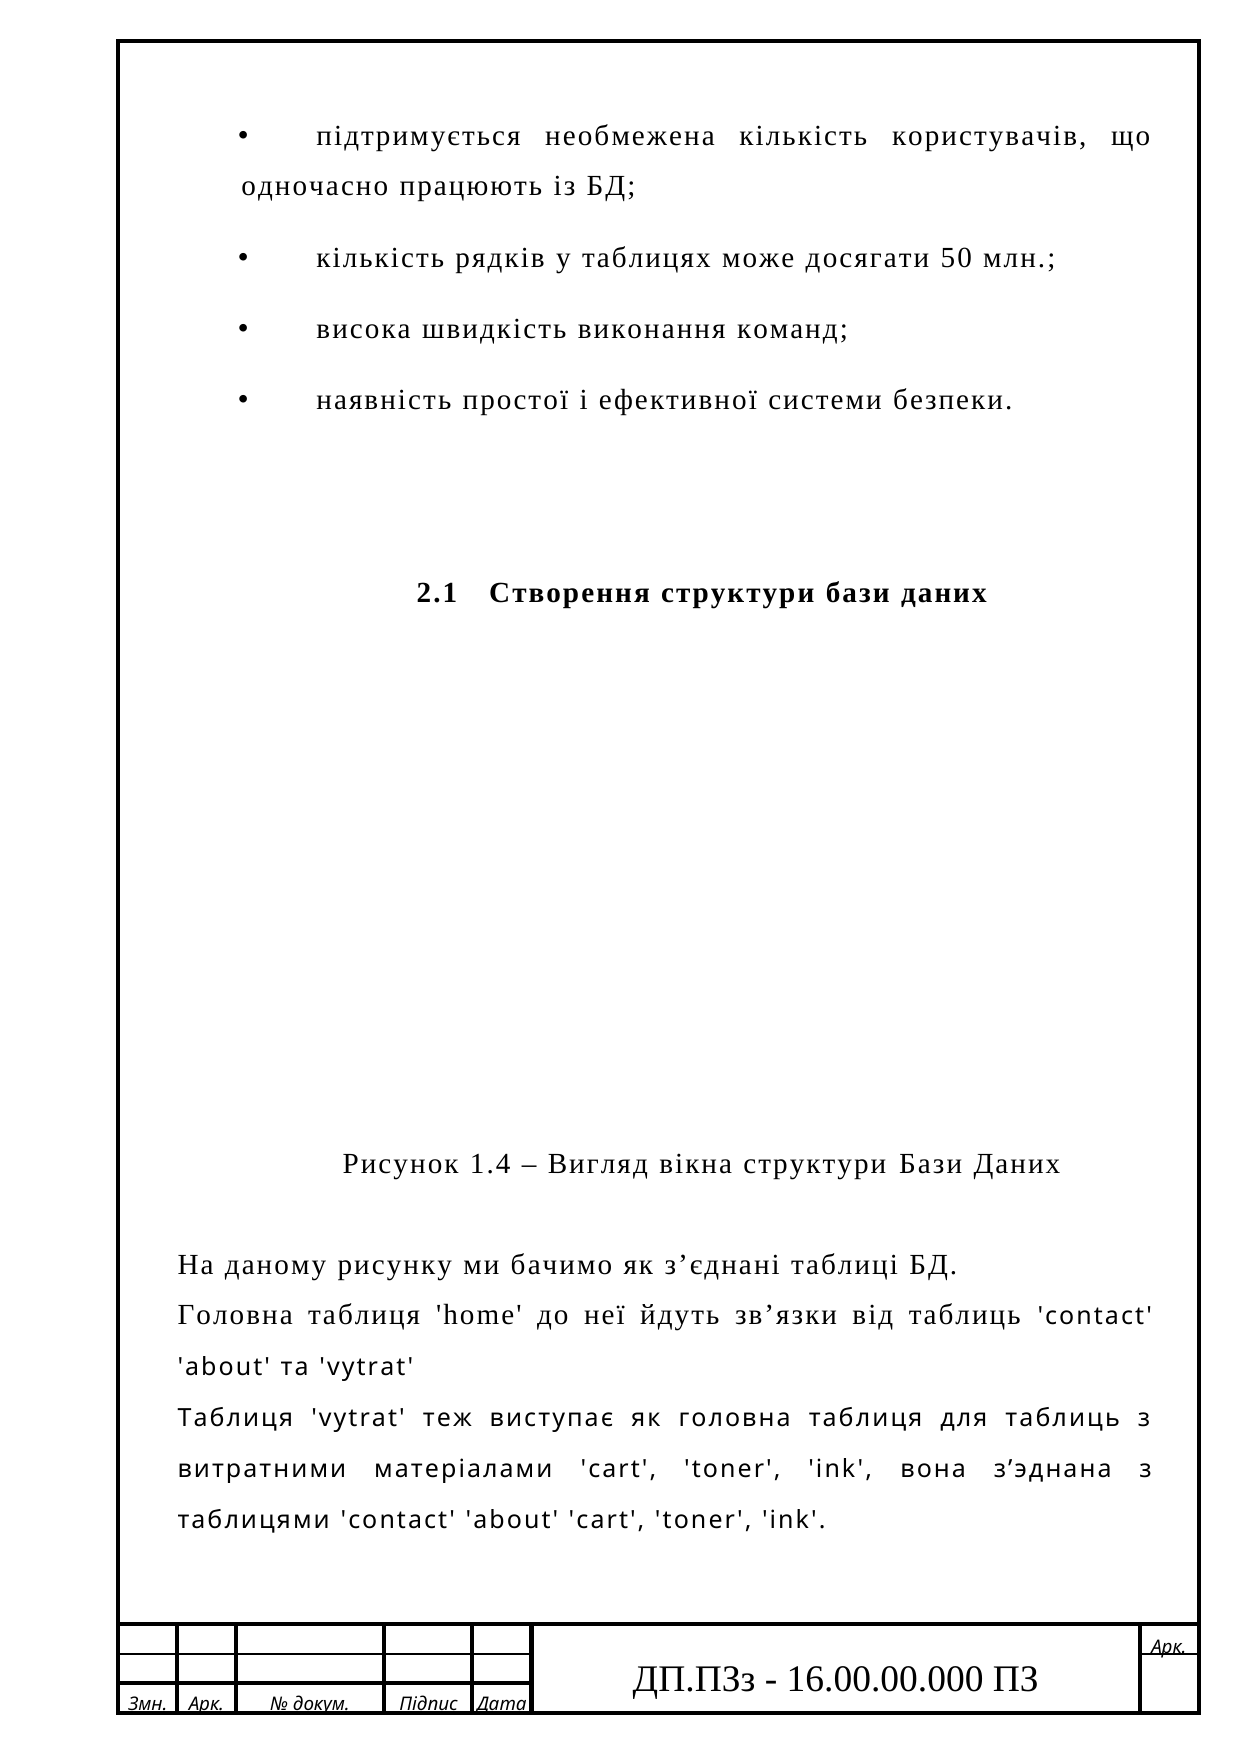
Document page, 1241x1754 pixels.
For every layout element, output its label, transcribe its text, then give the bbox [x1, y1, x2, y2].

list підтримується необмежена кількість користувачів, що одночасно працюють із БД; [238, 118, 1152, 202]
text На даному рисунку ми бачимо як з’єднані таблиці БД. [177, 1247, 1152, 1280]
text Головна таблиця 'home' до неї йдуть зв’язки від таблиць 'contact' 'about' та 'vytrat' [177, 1297, 1152, 1383]
list наявність простої і ефективної системи безпеки. [238, 382, 1152, 416]
text Рисунок 1.4 – Вигляд вікна структури Бази Даних [177, 1146, 1152, 1180]
list висока швидкість виконання команд; [238, 311, 1152, 344]
list кількість рядків у таблицях може досягати 50 млн.; [238, 240, 1152, 273]
list Створення структури бази даних [252, 575, 1152, 608]
text Таблиця 'vytrat' теж виступає як головна таблиця для таблиць з витратними матеріалами 'cart', 'toner', 'ink', вона з’эднана з таблицями 'contact' 'about' 'cart', 'toner', 'ink'. [177, 1400, 1152, 1536]
